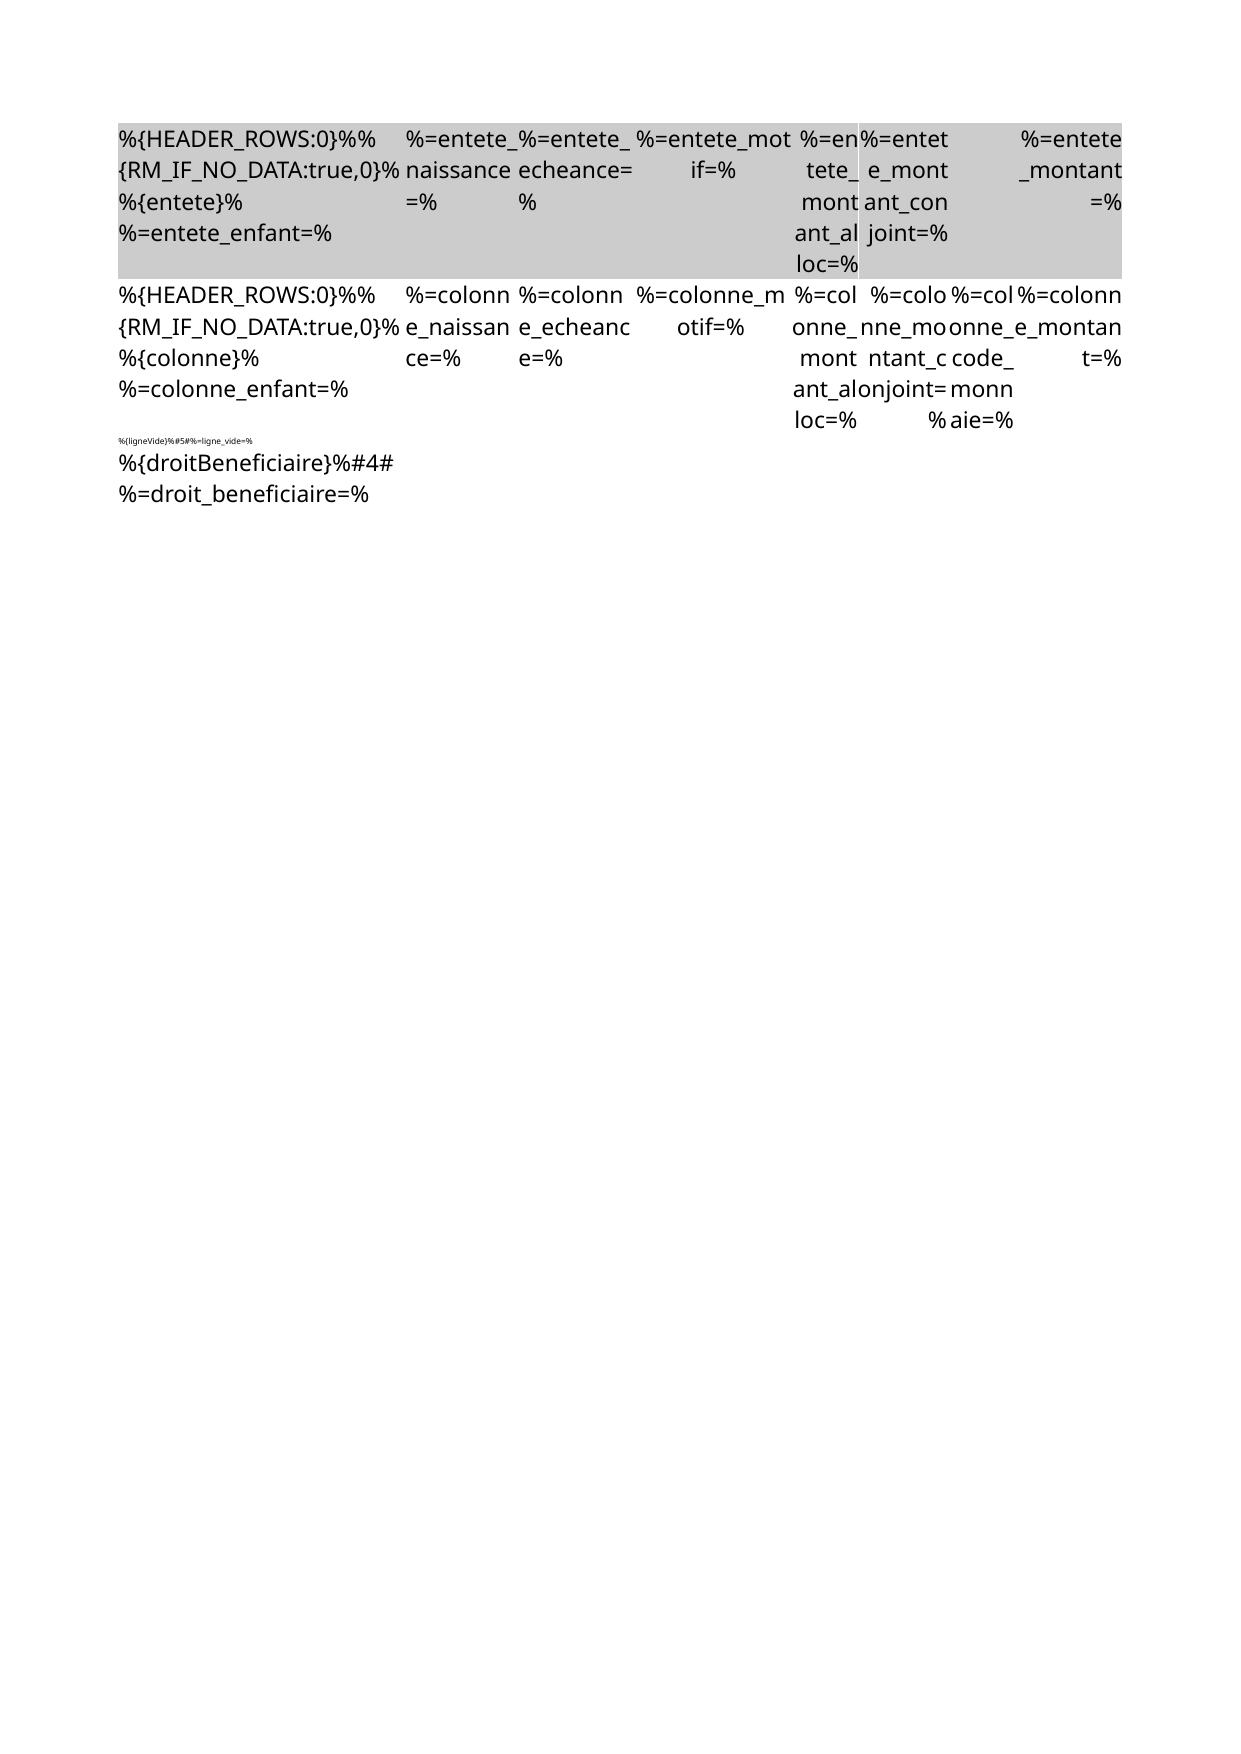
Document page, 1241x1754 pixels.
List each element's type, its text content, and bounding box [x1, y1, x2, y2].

table_cell [947, 435, 1013, 447]
table_header %=entete_motif=% [634, 123, 793, 279]
table_header %=colonne_echeance=% [518, 279, 634, 435]
table_cell [787, 447, 857, 518]
table_cell [634, 447, 787, 518]
table_cell [857, 447, 947, 518]
table_header %=colonne_montant_conjoint=% [857, 279, 947, 435]
table_header %=colonne_naissance=% [405, 279, 518, 435]
table_cell [518, 435, 634, 447]
table_header [948, 123, 1015, 279]
table_cell [405, 447, 518, 518]
table_header %=colonne_montant_alloc=% [787, 279, 857, 435]
table_header %=colonne_motif=% [634, 279, 787, 435]
table_header %=entete_montant_conjoint=% [859, 123, 948, 279]
table_header %=colonne_montant=% [1014, 279, 1122, 435]
table_cell [1014, 435, 1122, 447]
table_header %=entete_montant=% [1015, 123, 1122, 279]
table_cell [518, 447, 634, 518]
table_header %{HEADER_ROWS:0}%%{RM_IF_NO_DATA:true,0}%%{entete}%%=entete_enfant=% [118, 123, 405, 279]
table_header %{HEADER_ROWS:0}%%{RM_IF_NO_DATA:true,0}%%{colonne}%%=colonne_enfant=% [118, 279, 405, 435]
table_cell [1014, 447, 1122, 518]
table_header %=entete_naissance=% [405, 123, 518, 279]
table_cell %{ligneVide}%#5#%=ligne_vide=% [118, 435, 405, 447]
table_cell [405, 435, 518, 447]
table_cell [787, 435, 857, 447]
table_cell [947, 447, 1013, 518]
table_cell [857, 435, 947, 447]
table_header %=colonne_code_monnaie=% [947, 279, 1013, 435]
table_cell [634, 435, 787, 447]
table_header %=entete_echeance=% [518, 123, 634, 279]
table_cell %{droitBeneficiaire}%#4#%=droit_beneficiaire=% [118, 447, 405, 518]
table_header %=entete_montant_alloc=% [793, 123, 858, 279]
